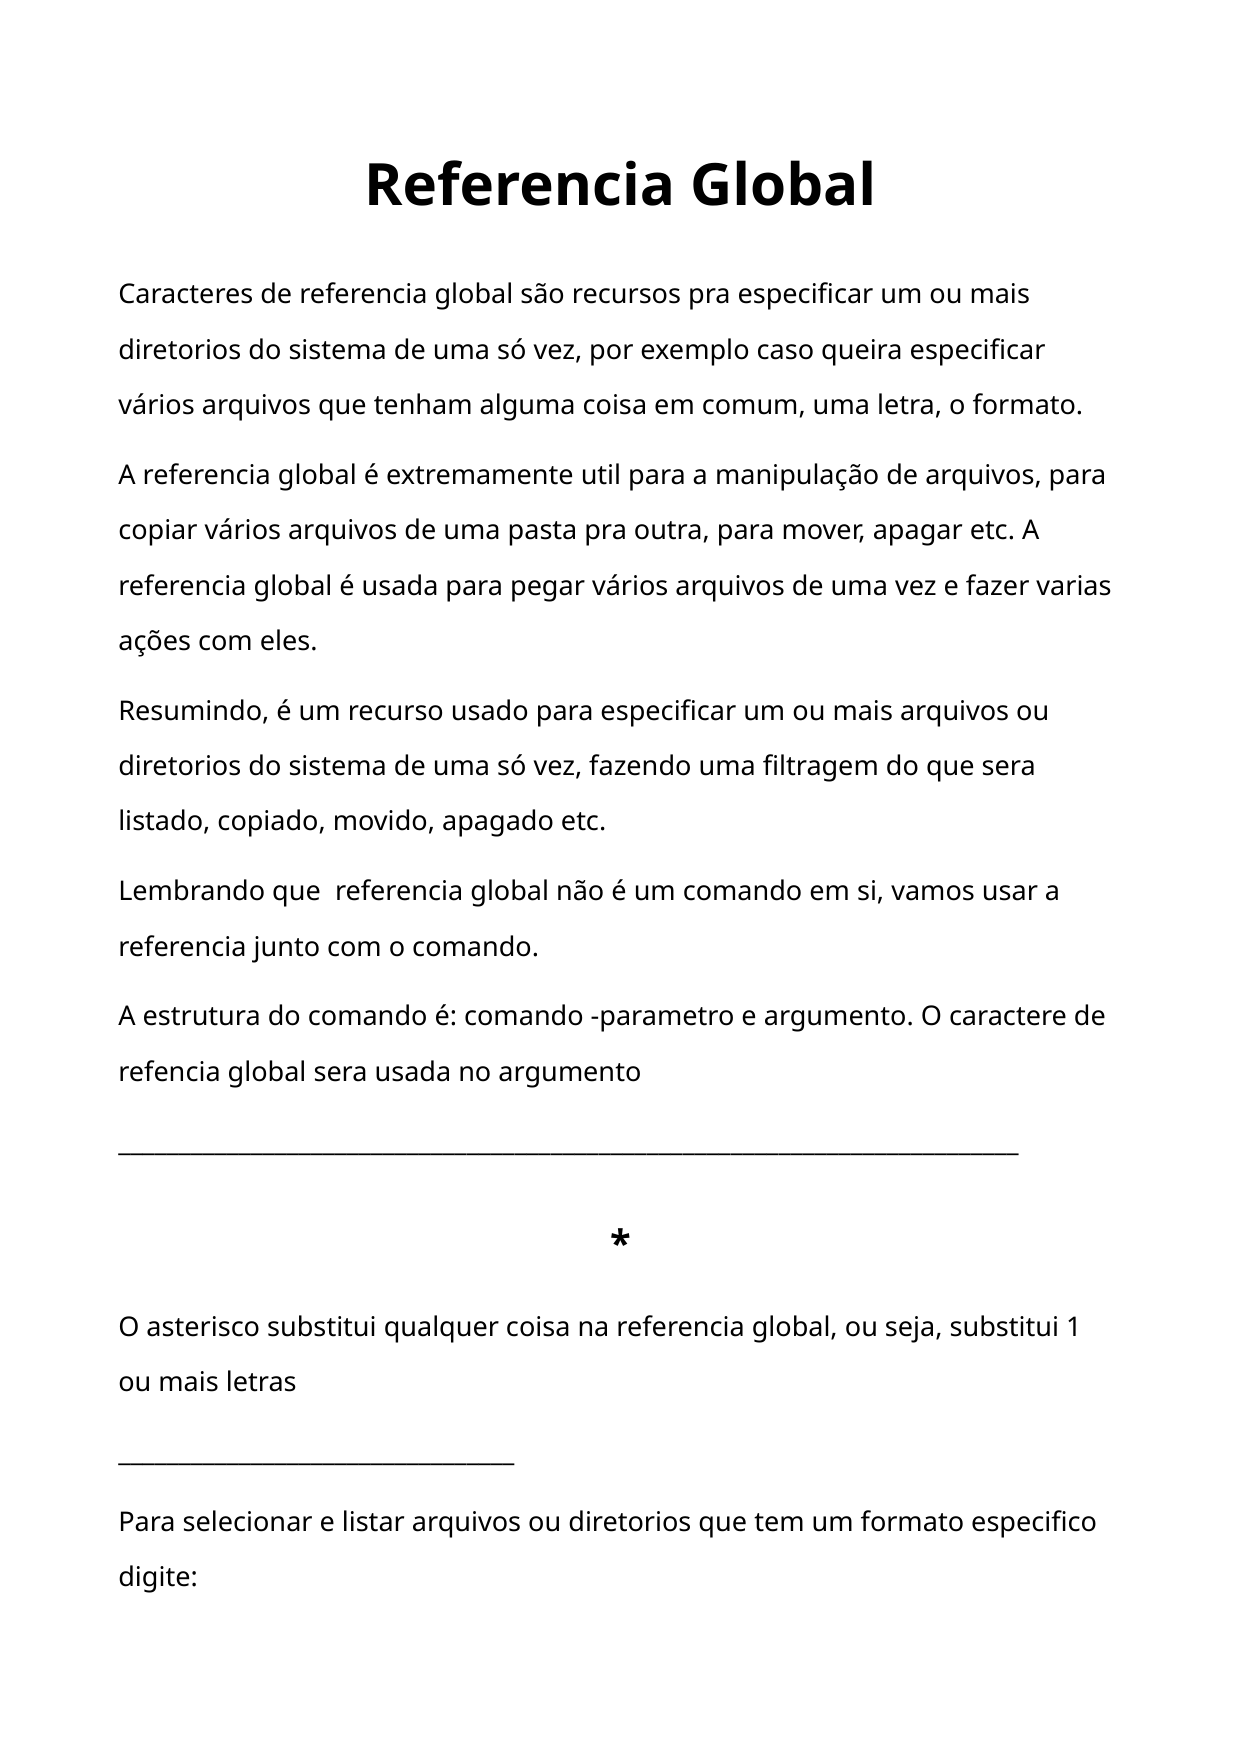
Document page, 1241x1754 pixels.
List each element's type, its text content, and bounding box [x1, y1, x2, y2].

text Resumindo, é um recurso usado para especificar um ou mais arquivos ou diretorios do sistema de uma só vez, fazendo uma filtragem do que sera listado, copiado, movido, apagado etc. [118, 691, 1122, 839]
text ___________________________________________________________________________ [118, 1122, 1122, 1159]
title Referencia Global [118, 143, 1122, 223]
text _________________________________ [118, 1432, 1122, 1469]
text A estrutura do comando é: comando -parametro e argumento. O caractere de refencia global sera usada no argumento [118, 997, 1122, 1089]
text Para selecionar e listar arquivos ou diretorios que tem um formato especifico digite: [118, 1502, 1122, 1594]
text Caracteres de referencia global são recursos pra especificar um ou mais diretorios do sistema de uma só vez, por exemplo caso queira especificar vários arquivos que tenham alguma coisa em comum, uma letra, o formato. [118, 275, 1122, 422]
text O asterisco substitui qualquer coisa na referencia global, ou seja, substitui 1 ou mais letras [118, 1307, 1122, 1399]
text Lembrando que referencia global não é um comando em si, vamos usar a referencia junto com o comando. [118, 872, 1122, 964]
text A referencia global é extremamente util para a manipulação de arquivos, para copiar vários arquivos de uma pasta pra outra, para mover, apagar etc. A referencia global é usada para pegar vários arquivos de uma vez e fazer varias ações com eles. [118, 455, 1122, 658]
subtitle * [118, 1217, 1122, 1269]
